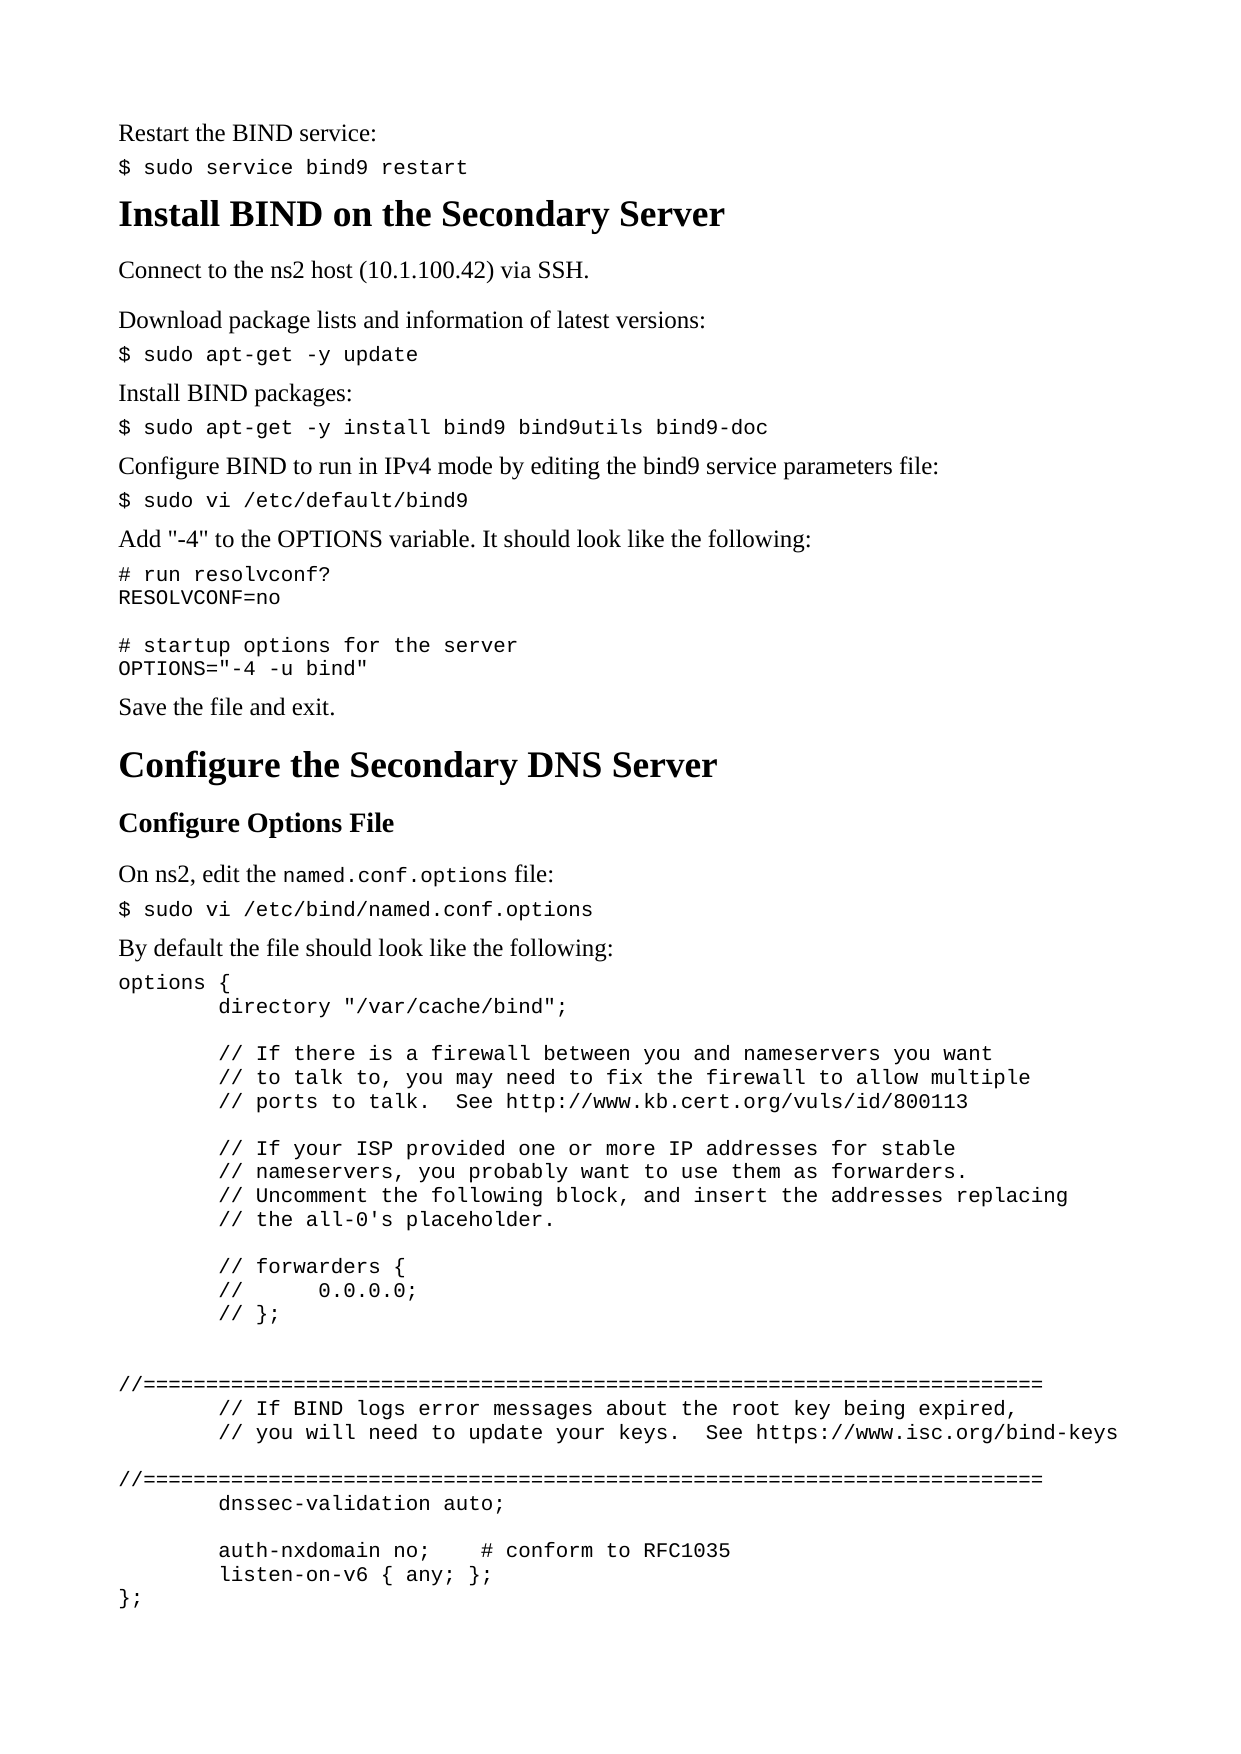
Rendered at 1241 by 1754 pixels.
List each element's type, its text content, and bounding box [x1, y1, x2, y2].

text Add "-4" to the OPTIONS variable. It should look like the following: [118, 524, 1122, 553]
text //======================================================================== [118, 1351, 1122, 1398]
text // If your ISP provided one or more IP addresses for stable [118, 1138, 1122, 1162]
text # startup options for the server [118, 635, 1122, 658]
text // Uncomment the following block, and insert the addresses replacing [118, 1185, 1122, 1209]
text directory "/var/cache/bind"; [118, 996, 1122, 1020]
text # run resolvconf? [118, 564, 1122, 587]
text Save the file and exit. [118, 692, 1122, 721]
text $ sudo vi /etc/default/bind9 [118, 491, 1122, 514]
text // forwarders { [118, 1256, 1122, 1280]
text Configure Options File [118, 806, 1122, 838]
text }; [118, 1587, 1122, 1611]
text Restart the BIND service: [118, 118, 1122, 147]
text Configure the Secondary DNS Server [118, 742, 1122, 785]
text // nameservers, you probably want to use them as forwarders. [118, 1162, 1122, 1185]
text By default the file should look like the following: [118, 933, 1122, 962]
text On ns2, edit the named.conf.options file: [118, 859, 1122, 889]
text // }; [118, 1303, 1122, 1327]
text // If BIND logs error messages about the root key being expired, [118, 1398, 1122, 1422]
text $ sudo apt-get -y install bind9 bind9utils bind9-doc [118, 417, 1122, 441]
text // If there is a firewall between you and nameservers you want [118, 1043, 1122, 1067]
text dnssec-validation auto; [118, 1493, 1122, 1516]
text $ sudo service bind9 restart [118, 157, 1122, 181]
text // 0.0.0.0; [118, 1280, 1122, 1303]
text Connect to the ns2 host (10.1.100.42) via SSH. [118, 255, 1122, 284]
text Install BIND packages: [118, 378, 1122, 407]
text auth-nxdomain no; # conform to RFC1035 [118, 1540, 1122, 1563]
text OPTIONS="-4 -u bind" [118, 658, 1122, 682]
text $ sudo apt-get -y update [118, 344, 1122, 368]
text Install BIND on the Secondary Server [118, 191, 1122, 234]
text RESOLVCONF=no [118, 587, 1122, 611]
text listen-on-v6 { any; }; [118, 1563, 1122, 1587]
text // the all-0's placeholder. [118, 1209, 1122, 1232]
text // ports to talk. See http://www.kb.cert.org/vuls/id/800113 [118, 1091, 1122, 1114]
text $ sudo vi /etc/bind/named.conf.options [118, 899, 1122, 923]
text // you will need to update your keys. See https://www.isc.org/bind-keys [118, 1422, 1122, 1445]
text //======================================================================== [118, 1445, 1122, 1493]
text options { [118, 972, 1122, 996]
text Configure BIND to run in IPv4 mode by editing the bind9 service parameters file: [118, 451, 1122, 480]
text Download package lists and information of latest versions: [118, 305, 1122, 334]
text // to talk to, you may need to fix the firewall to allow multiple [118, 1067, 1122, 1091]
